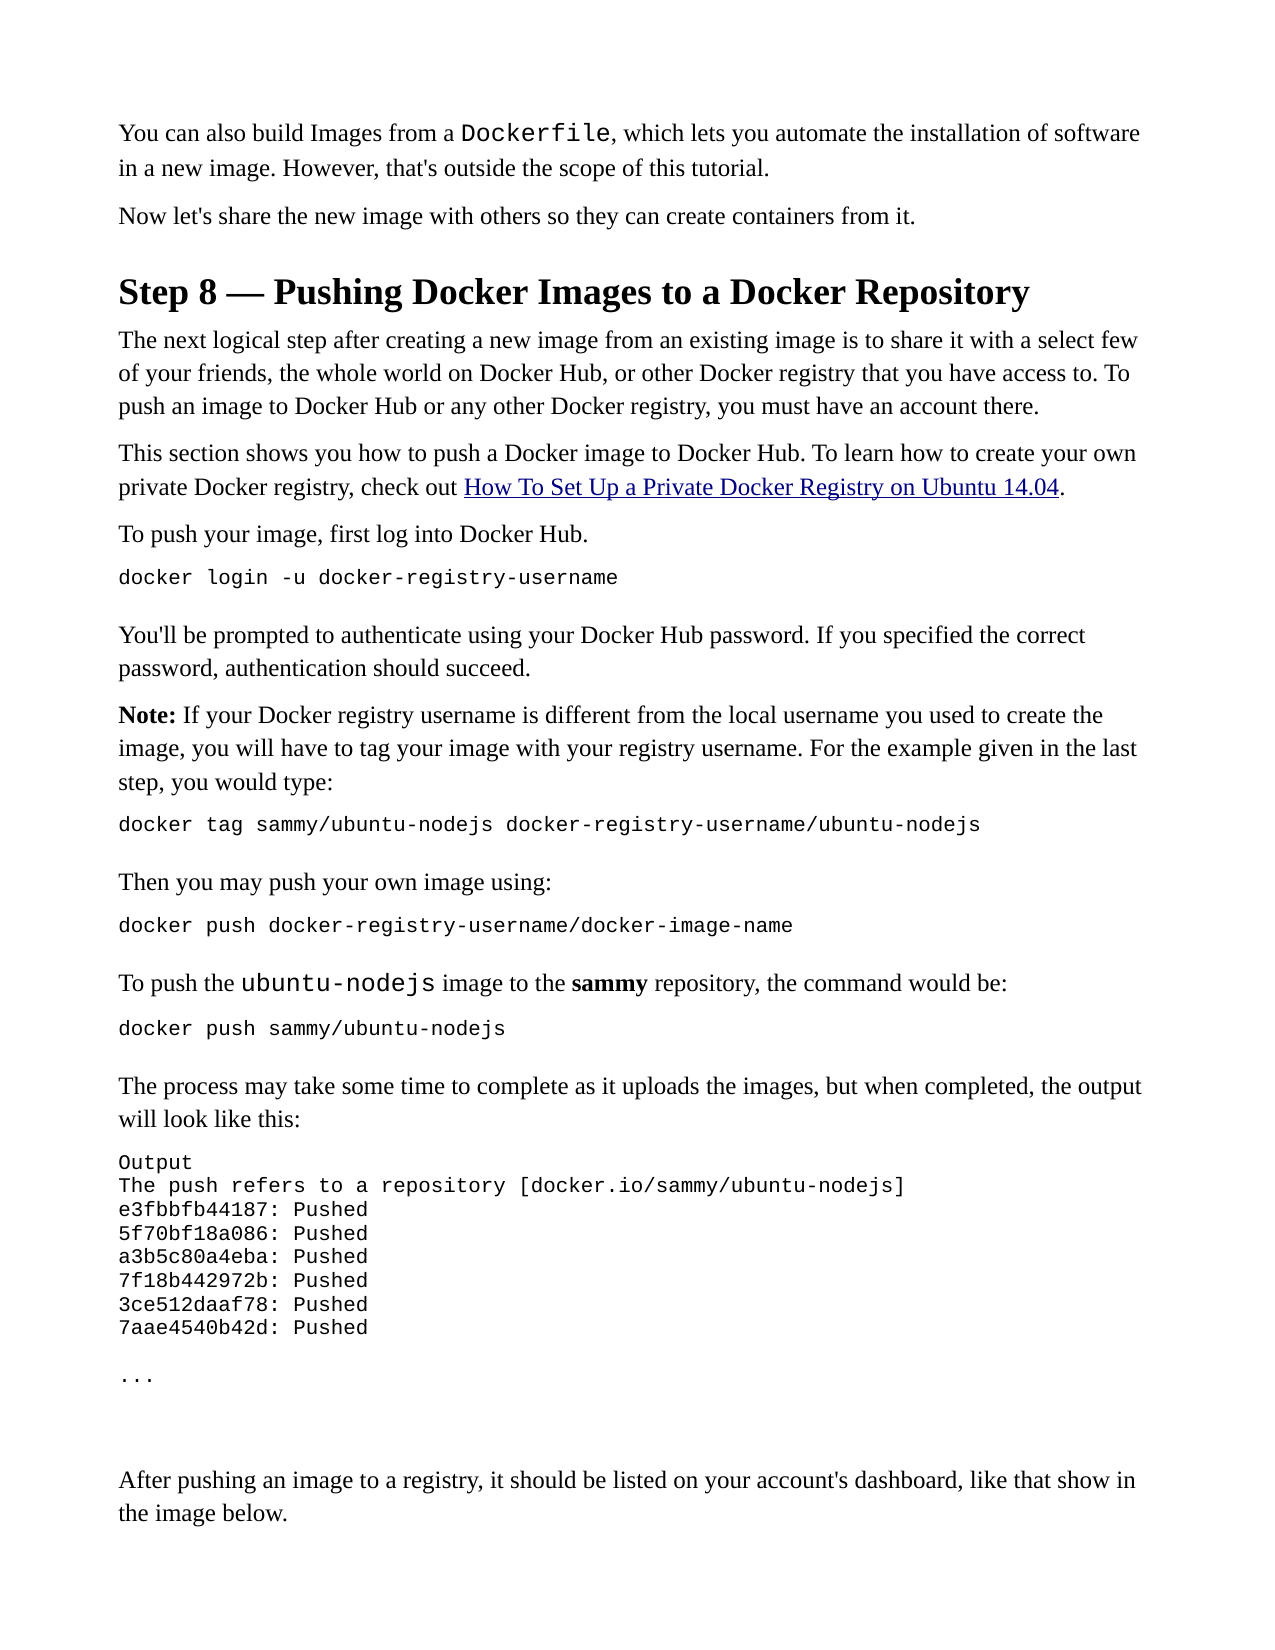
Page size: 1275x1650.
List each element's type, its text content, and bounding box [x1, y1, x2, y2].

text After pushing an image to a registry, it should be listed on your account's dashboard, like that show in the image below. [118, 1465, 1157, 1527]
text Output [118, 1152, 1157, 1175]
text docker push docker-registry-username/docker-image-name [118, 915, 1157, 938]
text docker push sammy/ubuntu-nodejs [118, 1018, 1157, 1042]
text 7aae4540b42d: Pushed [118, 1317, 1157, 1341]
text You can also build Images from a Dockerfile, which lets you automate the installation of software in a new image. However, that's outside the scope of this tutorial. [118, 118, 1157, 182]
text e3fbbfb44187: Pushed [118, 1199, 1157, 1223]
text Then you may push your own image using: [118, 867, 1157, 896]
text Now let's share the new image with others so they can create containers from it. [118, 201, 1157, 229]
subtitle Step 8 — Pushing Docker Images to a Docker Repository [118, 269, 1157, 312]
text The next logical step after creating a new image from an existing image is to share it with a select few of your friends, the whole world on Docker Hub, or other Docker registry that you have access to. To push an image to Docker Hub or any other Docker registry, you must have an account there. [118, 325, 1157, 420]
text docker login -u docker-registry-username [118, 567, 1157, 590]
text To push your image, first log into Docker Hub. [118, 519, 1157, 548]
text docker tag sammy/ubuntu-nodejs docker-registry-username/ubuntu-nodejs [118, 814, 1157, 838]
text Note: If your Docker registry username is different from the local username you used to create the image, you will have to tag your image with your registry username. For the example given in the last step, you would type: [118, 701, 1157, 795]
text ... [118, 1364, 1157, 1388]
text The process may take some time to complete as it uploads the images, but when completed, the output will look like this: [118, 1071, 1157, 1133]
text This section shows you how to push a Docker image to Docker Hub. To learn how to create your own private Docker registry, check out How To Set Up a Private Docker Registry on Ubuntu 14.04. [118, 438, 1157, 500]
text 3ce512daaf78: Pushed [118, 1294, 1157, 1317]
text 7f18b442972b: Pushed [118, 1270, 1157, 1294]
text a3b5c80a4eba: Pushed [118, 1246, 1157, 1270]
text To push the ubuntu-nodejs image to the sammy repository, the command would be: [118, 968, 1157, 999]
text The push refers to a repository [docker.io/sammy/ubuntu-nodejs] [118, 1175, 1157, 1199]
text 5f70bf18a086: Pushed [118, 1223, 1157, 1246]
text You'll be prompted to authenticate using your Docker Hub password. If you specified the correct password, authentication should succeed. [118, 620, 1157, 682]
